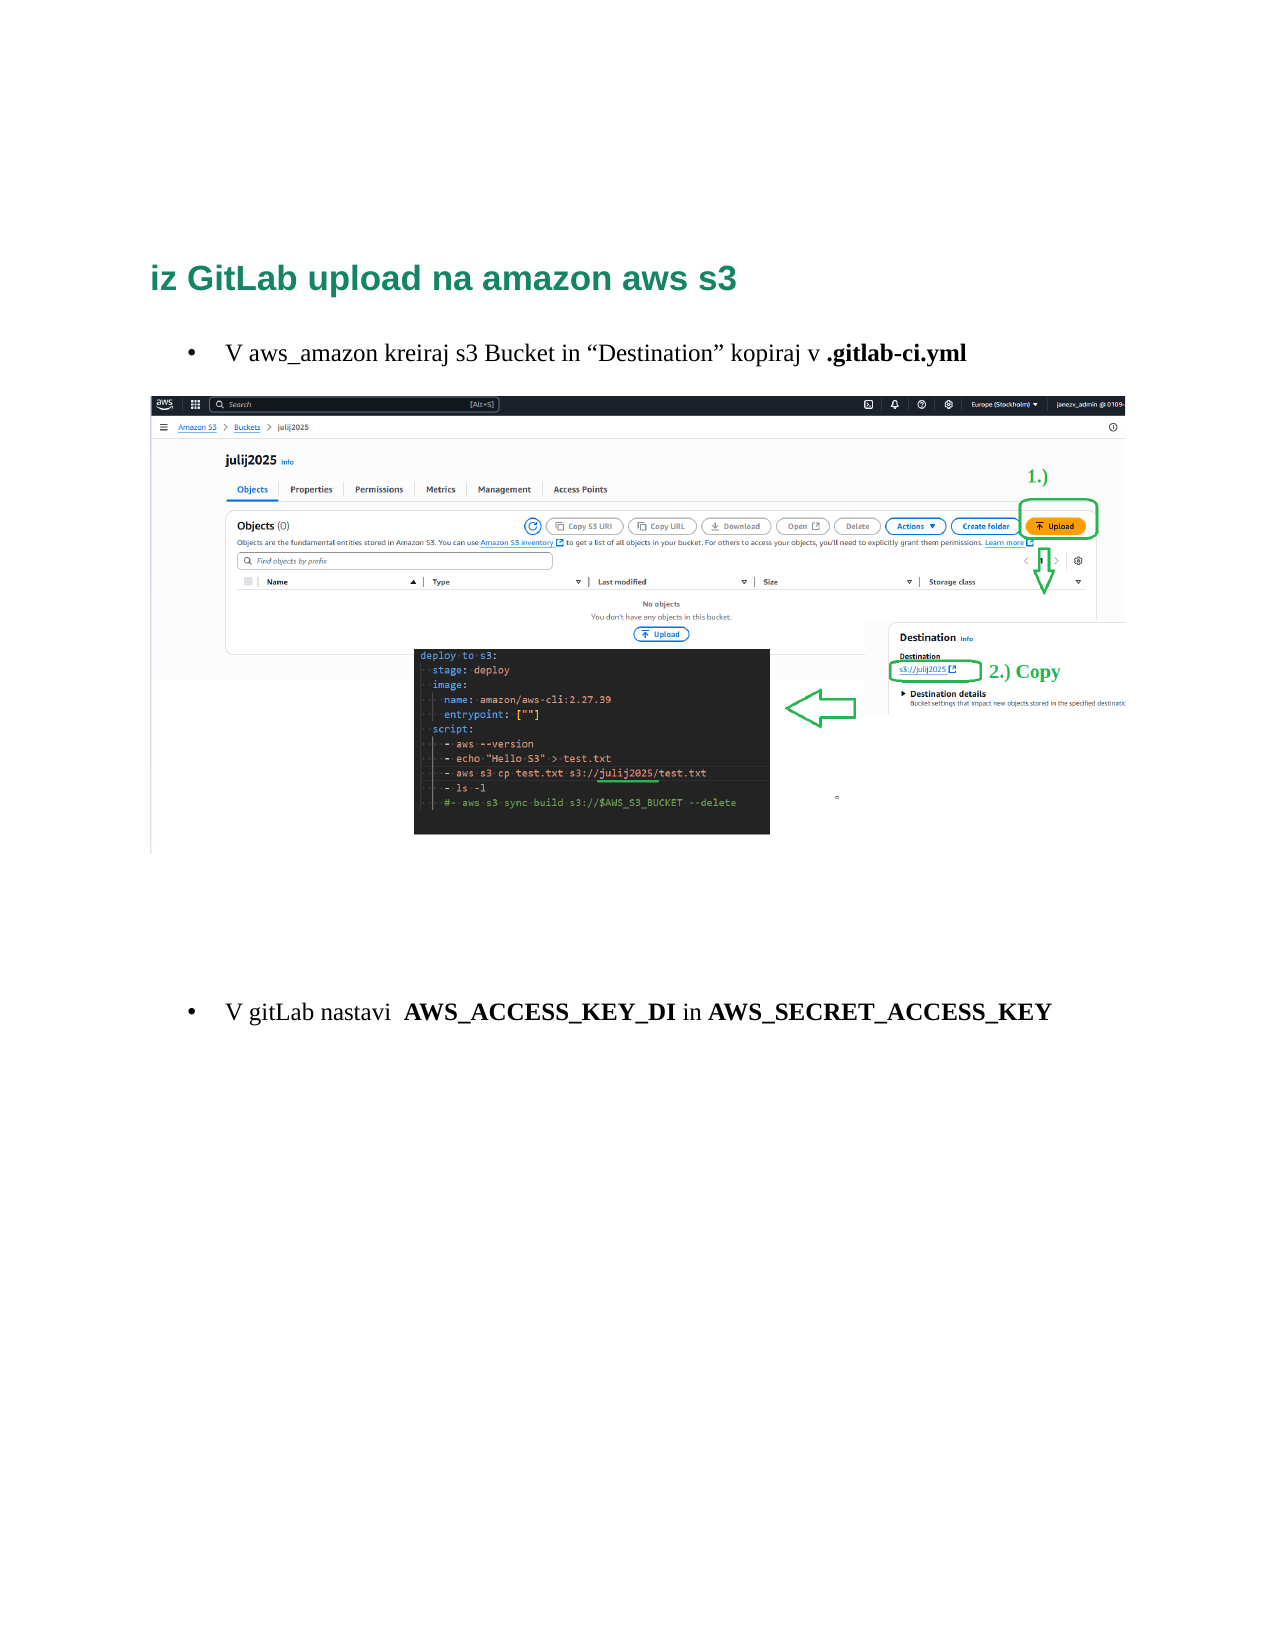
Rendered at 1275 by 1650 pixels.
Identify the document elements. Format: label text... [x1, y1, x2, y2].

list V aws_amazon kreiraj s3 Bucket in “Destination” kopiraj v .gitlab-ci.yml [187, 338, 1125, 367]
picture [150, 396, 1125, 854]
subtitle iz GitLab upload na amazon aws s3 [150, 257, 1125, 297]
list V gitLab nastavi AWS_ACCESS_KEY_DI in AWS_SECRET_ACCESS_KEY [187, 997, 1125, 1026]
